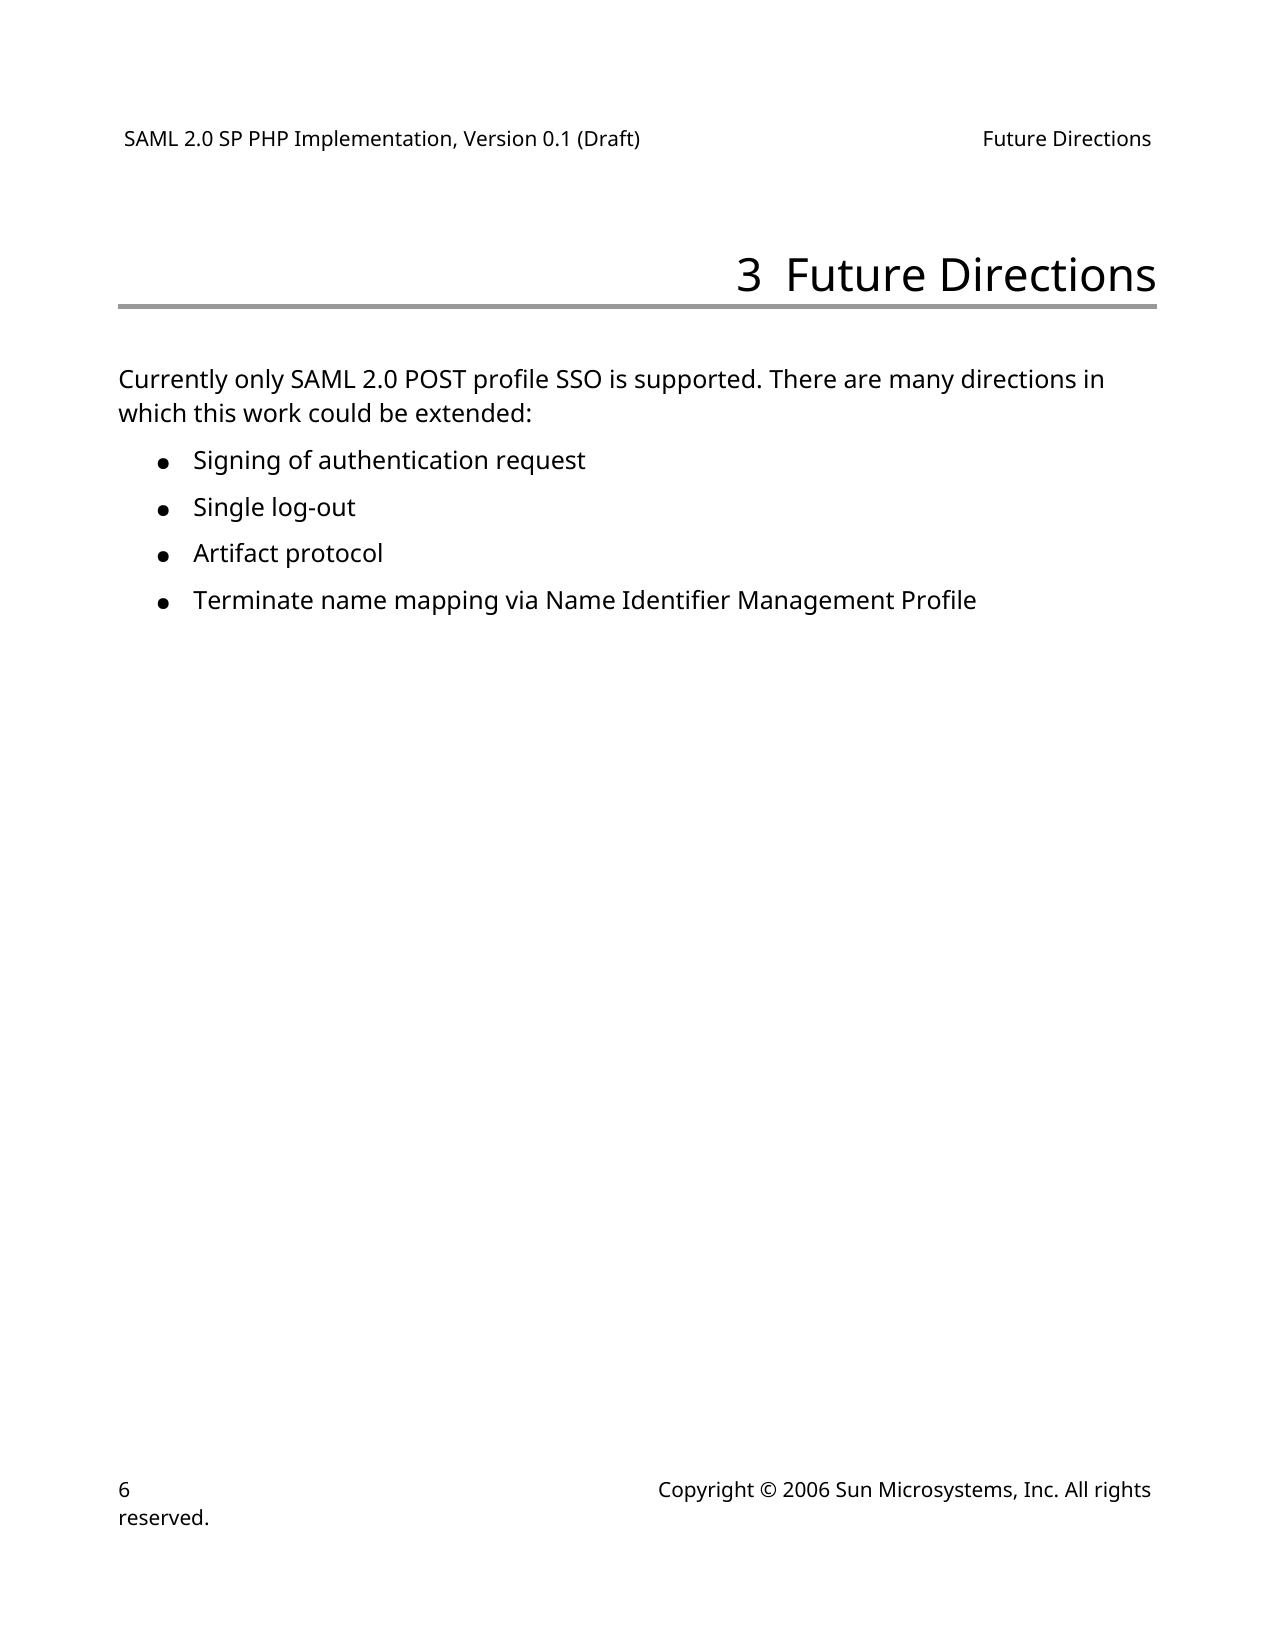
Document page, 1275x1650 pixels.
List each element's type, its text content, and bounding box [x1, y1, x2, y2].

subtitle Future Directions [118, 242, 1157, 304]
list Signing of authentication request [156, 443, 1157, 477]
list Artifact protocol [156, 536, 1157, 570]
list Single log-out [156, 489, 1157, 523]
list Terminate name mapping via Name Identifier Management Profile [156, 582, 1157, 616]
text Currently only SAML 2.0 POST profile SSO is supported. There are many directions in which this work could be extended: [118, 362, 1157, 430]
